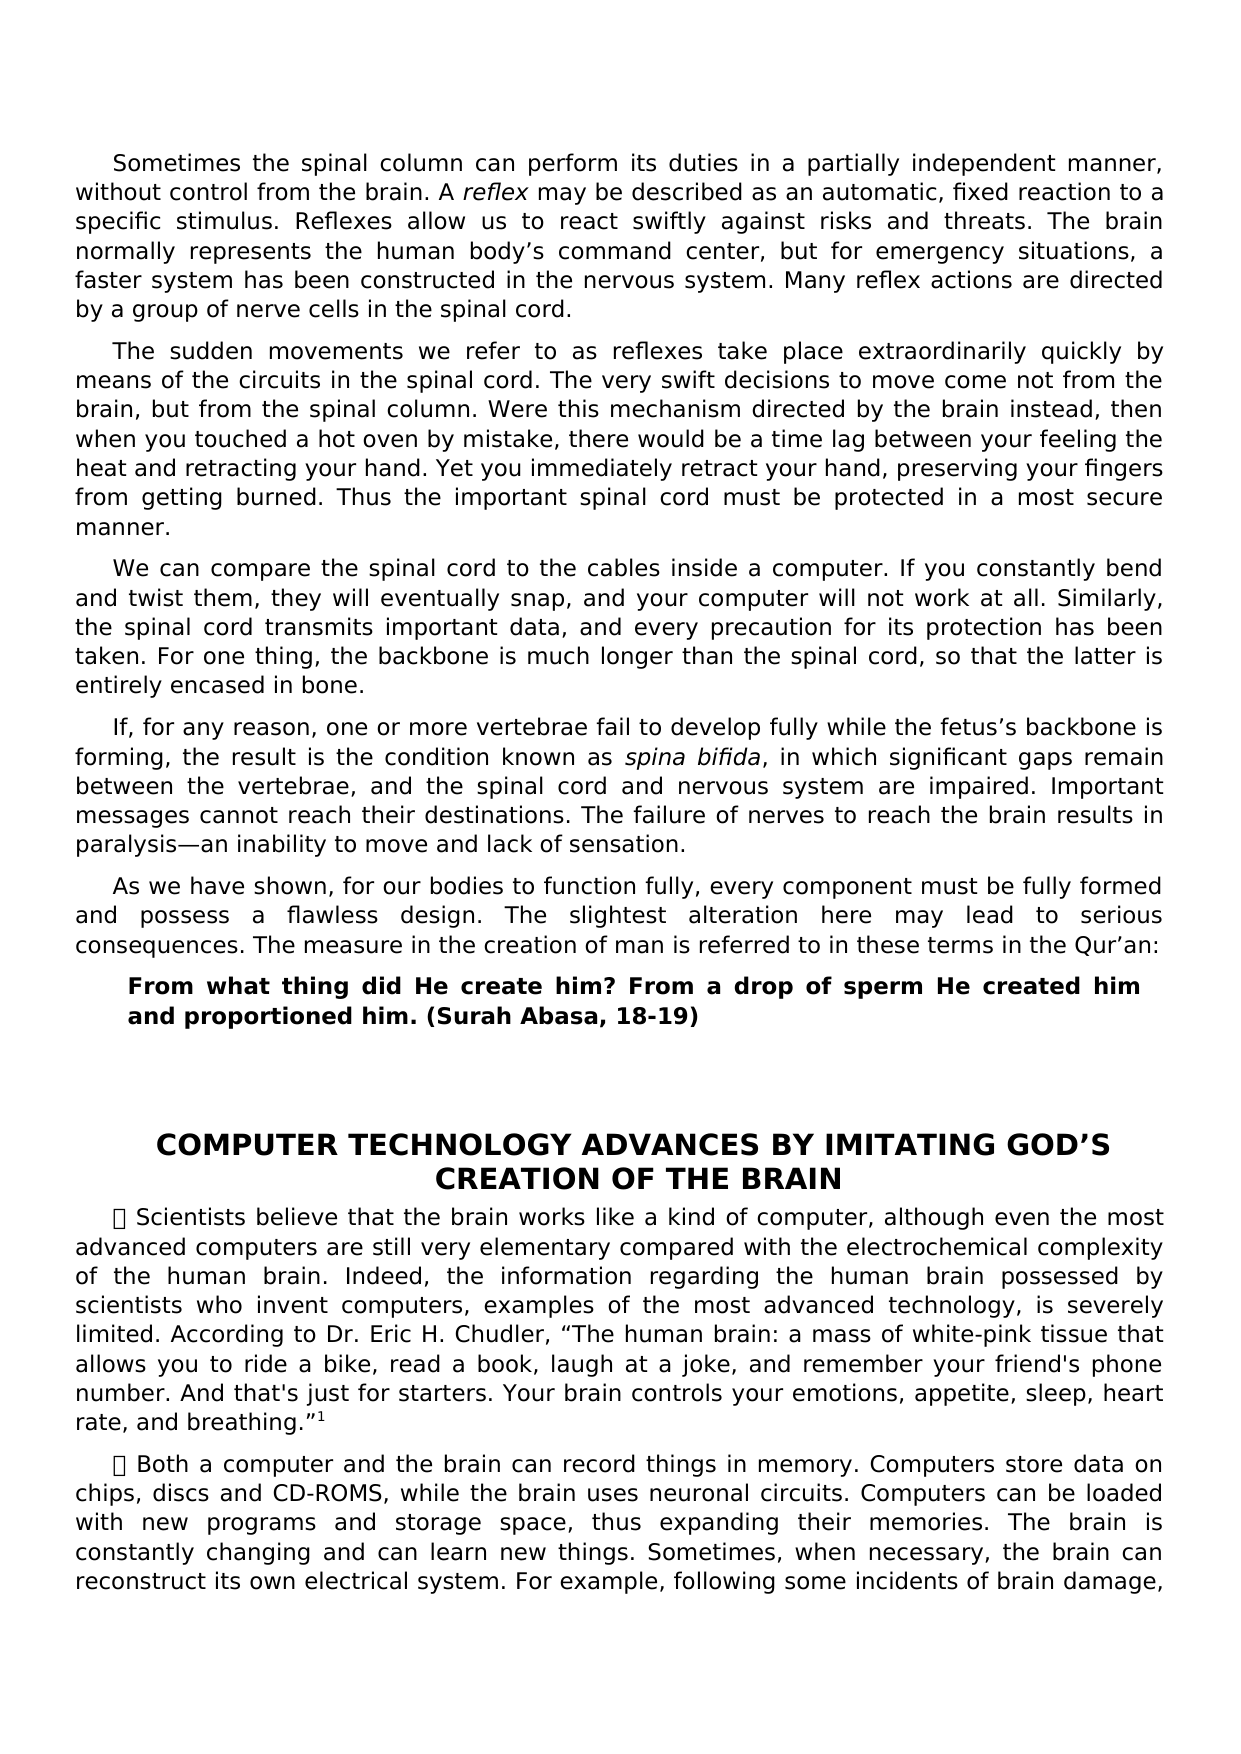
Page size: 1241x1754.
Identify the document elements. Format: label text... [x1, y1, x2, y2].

text  Both a computer and the brain can record things in memory. Computers store data on chips, discs and CD-ROMS, while the brain uses neuronal circuits. Computers can be loaded with new programs and storage space, thus expanding their memories. The brain is constantly changing and can learn new things. Sometimes, when necessary, the brain can reconstruct its own electrical system. For example, following some incidents of brain damage, [75, 1451, 1165, 1595]
text The sudden movements we refer to as reflexes take place extraordinarily quickly by means of the circuits in the spinal cord. The very swift decisions to move come not from the brain, but from the spinal column. Were this mechanism directed by the brain instead, then when you touched a hot oven by mistake, there would be a time lag between your feeling the heat and retracting your hand. Yet you immediately retract your hand, preserving your fingers from getting burned. Thus the important spinal cord must be protected in a most secure manner. [75, 338, 1165, 540]
subtitle COMPUTER TECHNOLOGY ADVANCES BY IMITATING GOD’S CREATION OF THE BRAIN [112, 1128, 1165, 1196]
text As we have shown, for our bodies to function fully, every component must be fully formed and possess a flawless design. The slightest alteration here may lead to serious consequences. The measure in the creation of man is referred to in these terms in the Qur’an: [75, 873, 1165, 958]
text From what thing did He create him? From a drop of sperm He created him and proportioned him. (Surah Abasa, 18-19) [127, 973, 1143, 1029]
text If, for any reason, one or more vertebrae fail to develop fully while the fetus’s backbone is forming, the result is the condition known as spina bifida, in which significant gaps remain between the vertebrae, and the spinal cord and nervous system are impaired. Important messages cannot reach their destinations. The failure of nerves to reach the brain results in paralysis—an inability to move and lack of sensation. [75, 714, 1165, 858]
text We can compare the spinal cord to the cables inside a computer. If you constantly bend and twist them, they will eventually snap, and your computer will not work at all. Similarly, the spinal cord transmits important data, and every precaution for its protection has been taken. For one thing, the backbone is much longer than the spinal cord, so that the latter is entirely encased in bone. [75, 556, 1165, 699]
text Sometimes the spinal column can perform its duties in a partially independent manner, without control from the brain. A reflex may be described as an automatic, fixed reaction to a specific stimulus. Reflexes allow us to react swiftly against risks and threats. The brain normally represents the human body’s command center, but for emergency situations, a faster system has been constructed in the nervous system. Many reflex actions are directed by a group of nerve cells in the spinal cord. [75, 150, 1165, 323]
text  Scientists believe that the brain works like a kind of computer, although even the most advanced computers are still very elementary compared with the electrochemical complexity of the human brain. Indeed, the information regarding the human brain possessed by scientists who invent computers, examples of the most advanced technology, is severely limited. According to Dr. Eric H. Chudler, “The human brain: a mass of white-pink tissue that allows you to ride a bike, read a book, laugh at a joke, and remember your friend's phone number. And that's just for starters. Your brain controls your emotions, appetite, sleep, heart rate, and breathing.”1 [75, 1204, 1165, 1436]
